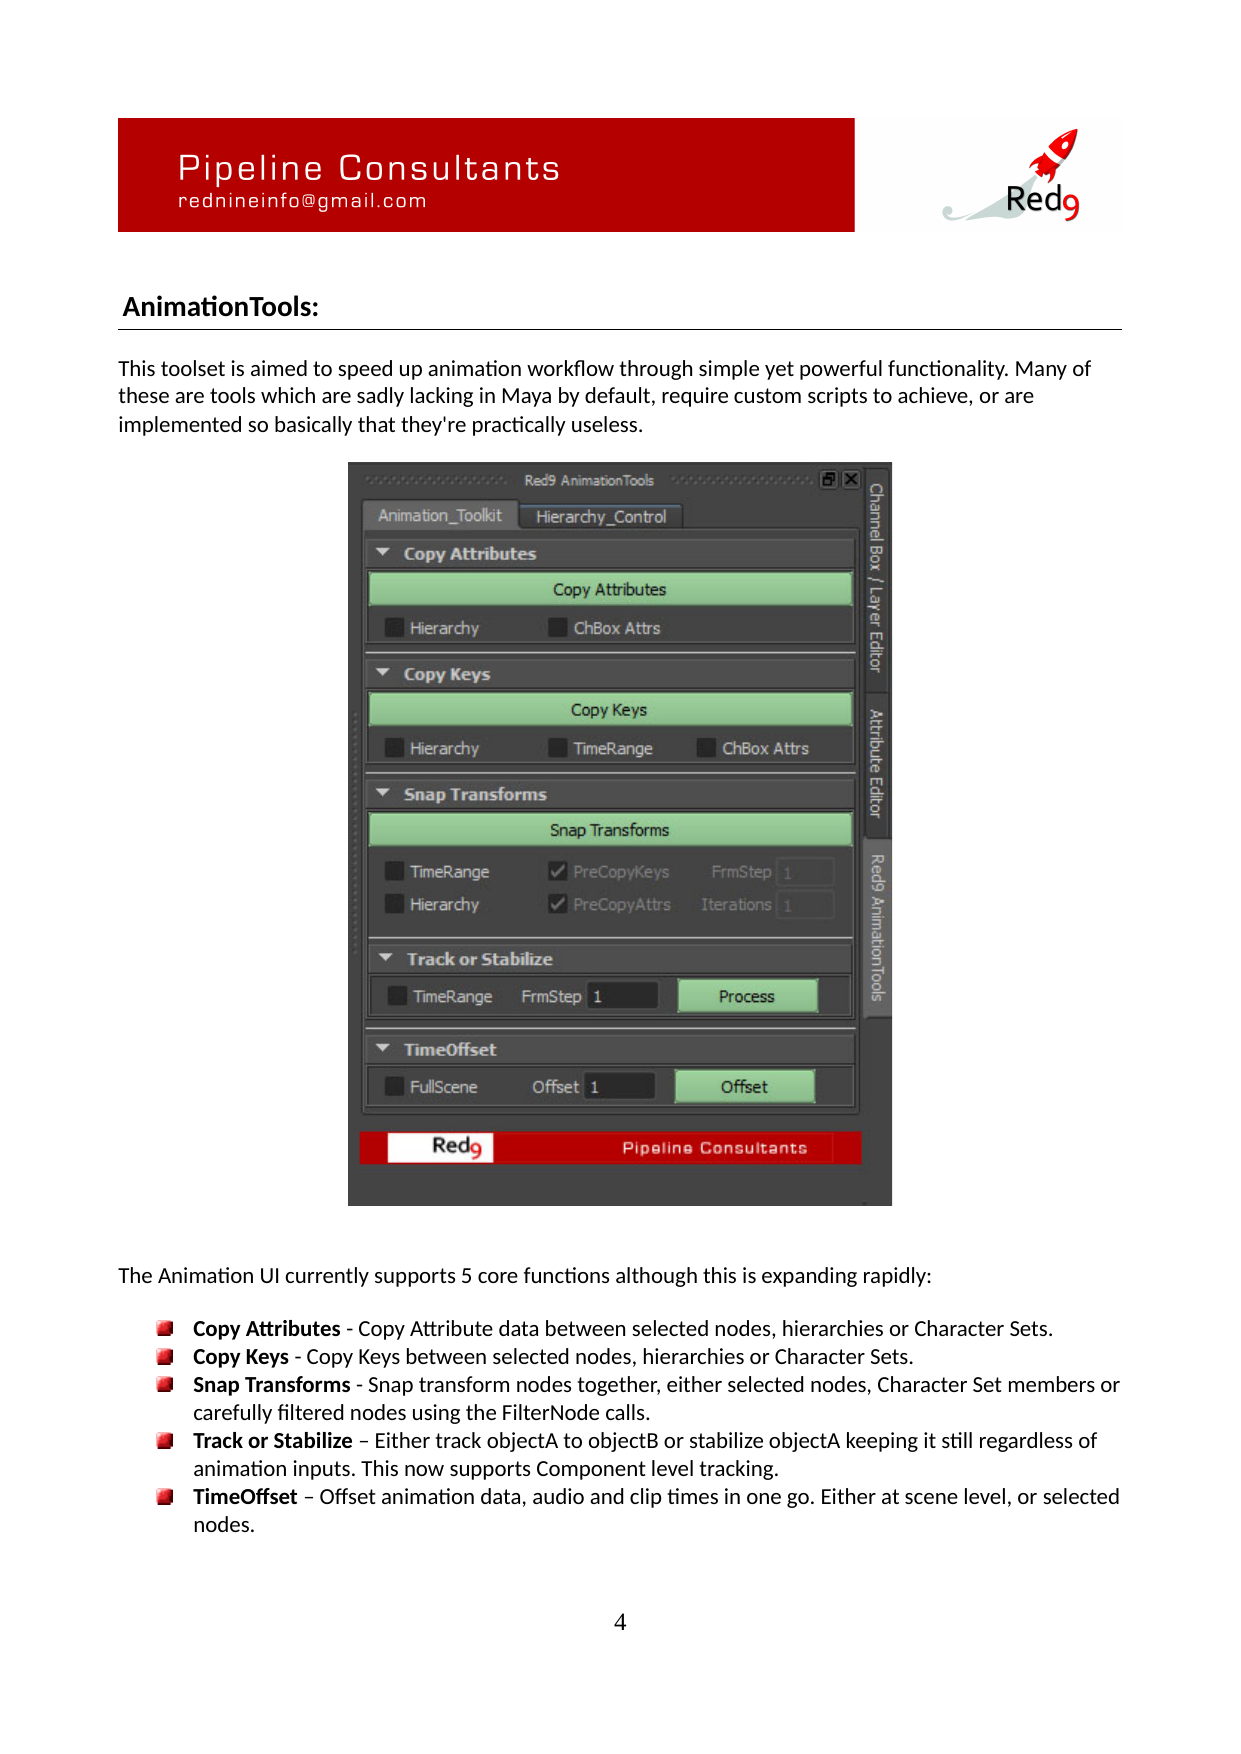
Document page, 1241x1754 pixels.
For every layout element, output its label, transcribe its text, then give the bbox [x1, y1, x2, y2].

text AnimationTools: [118, 284, 1122, 329]
picture [156, 1488, 173, 1505]
text This toolset is aimed to speed up animation workflow through simple yet powerful functionality. Many of these are tools which are sadly lacking in Maya by default, require custom scripts to achieve, or are implemented so basically that they're practically useless. [118, 354, 1122, 438]
list TimeOffset – Offset animation data, audio and clip times in one go. Either at scene level, or selected nodes. [156, 1482, 1122, 1565]
list Copy Attributes - Copy Attribute data between selected nodes, hierarchies or Character Sets. [156, 1314, 1122, 1342]
list Copy Keys - Copy Keys between selected nodes, hierarchies or Character Sets. [156, 1342, 1122, 1370]
list Snap Transforms - Snap transform nodes together, either selected nodes, Character Set members or carefully filtered nodes using the FilterNode calls. [156, 1370, 1122, 1426]
picture [156, 1376, 173, 1392]
list Track or Stabilize – Either track objectA to objectB or stabilize objectA keeping it still regardless of animation inputs. This now supports Component level tracking. [156, 1426, 1122, 1482]
picture [348, 462, 893, 1206]
picture [156, 1320, 173, 1336]
picture [156, 1348, 173, 1365]
picture [118, 118, 1123, 232]
picture [156, 1432, 173, 1449]
text The Animation UI currently supports 5 core functions although this is expanding rapidly: [118, 1261, 1122, 1289]
